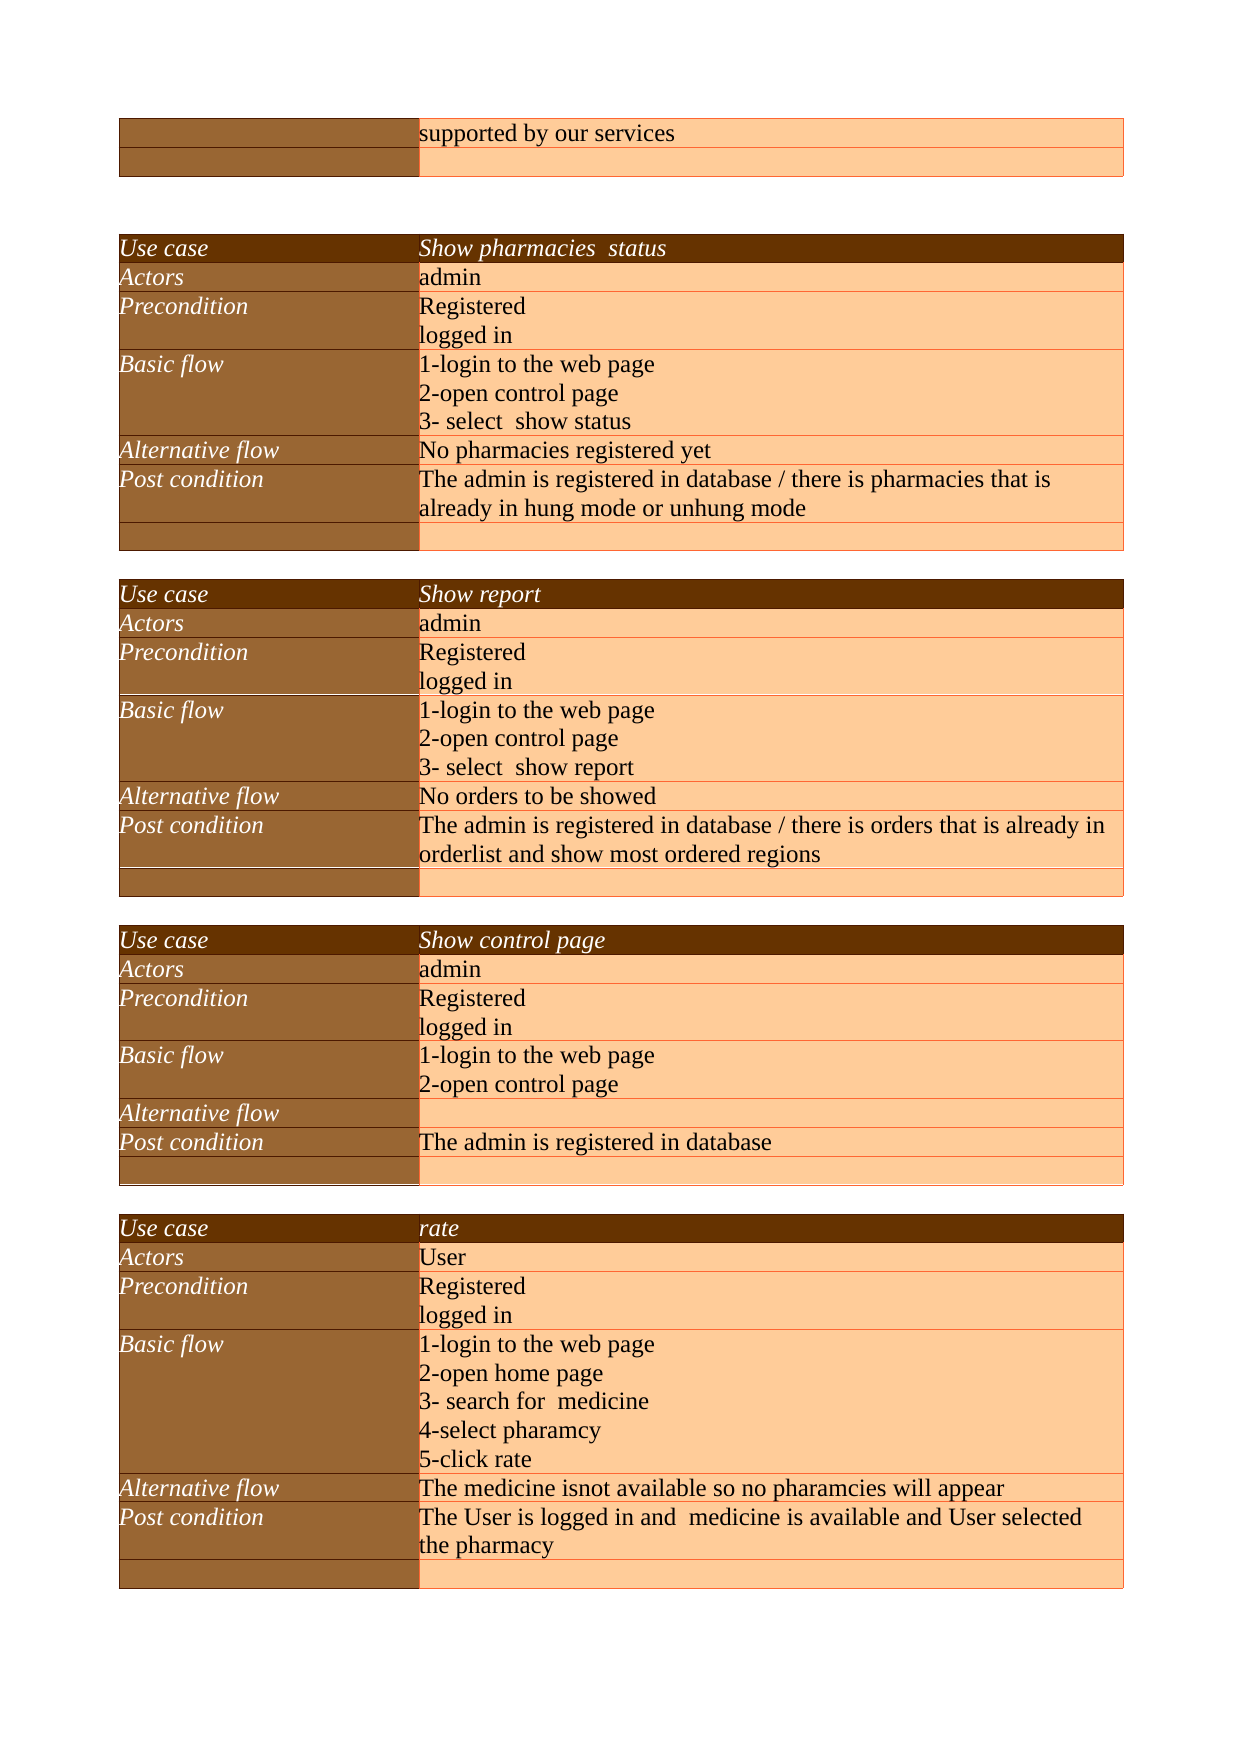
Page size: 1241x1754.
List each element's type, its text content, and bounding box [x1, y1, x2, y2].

table_cell [120, 523, 419, 550]
table_header rate [420, 1215, 1123, 1242]
table_header Show report [420, 580, 1123, 608]
table_cell admin [420, 263, 1123, 291]
table_cell Post condition [120, 811, 419, 867]
table_cell [420, 869, 1123, 896]
table_cell Precondition [120, 1272, 419, 1329]
table_cell Basic flow [120, 1041, 419, 1098]
table_cell Precondition [120, 638, 419, 694]
table_cell [420, 1099, 1123, 1127]
table_cell [420, 523, 1123, 550]
table_cell The User is logged in and medicine is available and User selected the pharmacy [420, 1502, 1123, 1559]
table_cell [120, 119, 419, 147]
table_cell Basic flow [120, 696, 419, 781]
table_cell Post condition [120, 1128, 419, 1156]
table_header Show control page [420, 926, 1123, 954]
table_cell [420, 1157, 1123, 1184]
table_cell [420, 1560, 1123, 1588]
table_cell Registered logged in [420, 1272, 1123, 1329]
table_cell [120, 148, 419, 176]
table_cell Actors [120, 263, 419, 291]
table_cell Actors [120, 609, 419, 637]
table_cell Precondition [120, 292, 419, 349]
table_cell 1-login to the web page 2-open control page 3- select show report [420, 696, 1123, 781]
table_cell No orders to be showed [420, 782, 1123, 810]
table_cell The admin is registered in database [420, 1128, 1123, 1156]
table_cell [120, 869, 419, 896]
table_cell Alternative flow [120, 1099, 419, 1127]
table_cell [120, 1560, 419, 1588]
table_cell Alternative flow [120, 1474, 419, 1501]
table_cell Basic flow [120, 350, 419, 435]
table_cell User [420, 1243, 1123, 1271]
table_cell 1-login to the web page 2-open control page 3- select show status [420, 350, 1123, 435]
table_cell admin [420, 955, 1123, 983]
table_cell Actors [120, 1243, 419, 1271]
table_header Use case [120, 1215, 419, 1242]
table_cell Alternative flow [120, 436, 419, 464]
table_header Show pharmacies status [420, 235, 1123, 262]
table_cell The admin is registered in database / there is orders that is already in orderlist and show most ordered regions [420, 811, 1123, 867]
table_cell Registered logged in [420, 292, 1123, 349]
table_cell Post condition [120, 1502, 419, 1559]
table_cell [420, 148, 1123, 176]
table_header Use case [120, 235, 419, 262]
table_cell The admin is registered in database / there is pharmacies that is already in hung mode or unhung mode [420, 465, 1123, 522]
table_cell admin [420, 609, 1123, 637]
table_cell Alternative flow [120, 782, 419, 810]
table_cell No pharmacies registered yet [420, 436, 1123, 464]
table_cell Basic flow [120, 1330, 419, 1473]
table_header Use case [120, 926, 419, 954]
table_header Use case [120, 580, 419, 608]
table_cell 1-login to the web page 2-open control page [420, 1041, 1123, 1098]
table_cell Post condition [120, 465, 419, 522]
table_cell Actors [120, 955, 419, 983]
table_cell The medicine isnot available so no pharamcies will appear [420, 1474, 1123, 1501]
table_cell Registered logged in [420, 984, 1123, 1040]
table_cell supported by our services [420, 119, 1123, 147]
table_cell Precondition [120, 984, 419, 1040]
table_cell Registered logged in [420, 638, 1123, 694]
table_cell [120, 1157, 419, 1184]
table_cell 1-login to the web page 2-open home page 3- search for medicine 4-select pharamcy 5-click rate [420, 1330, 1123, 1473]
